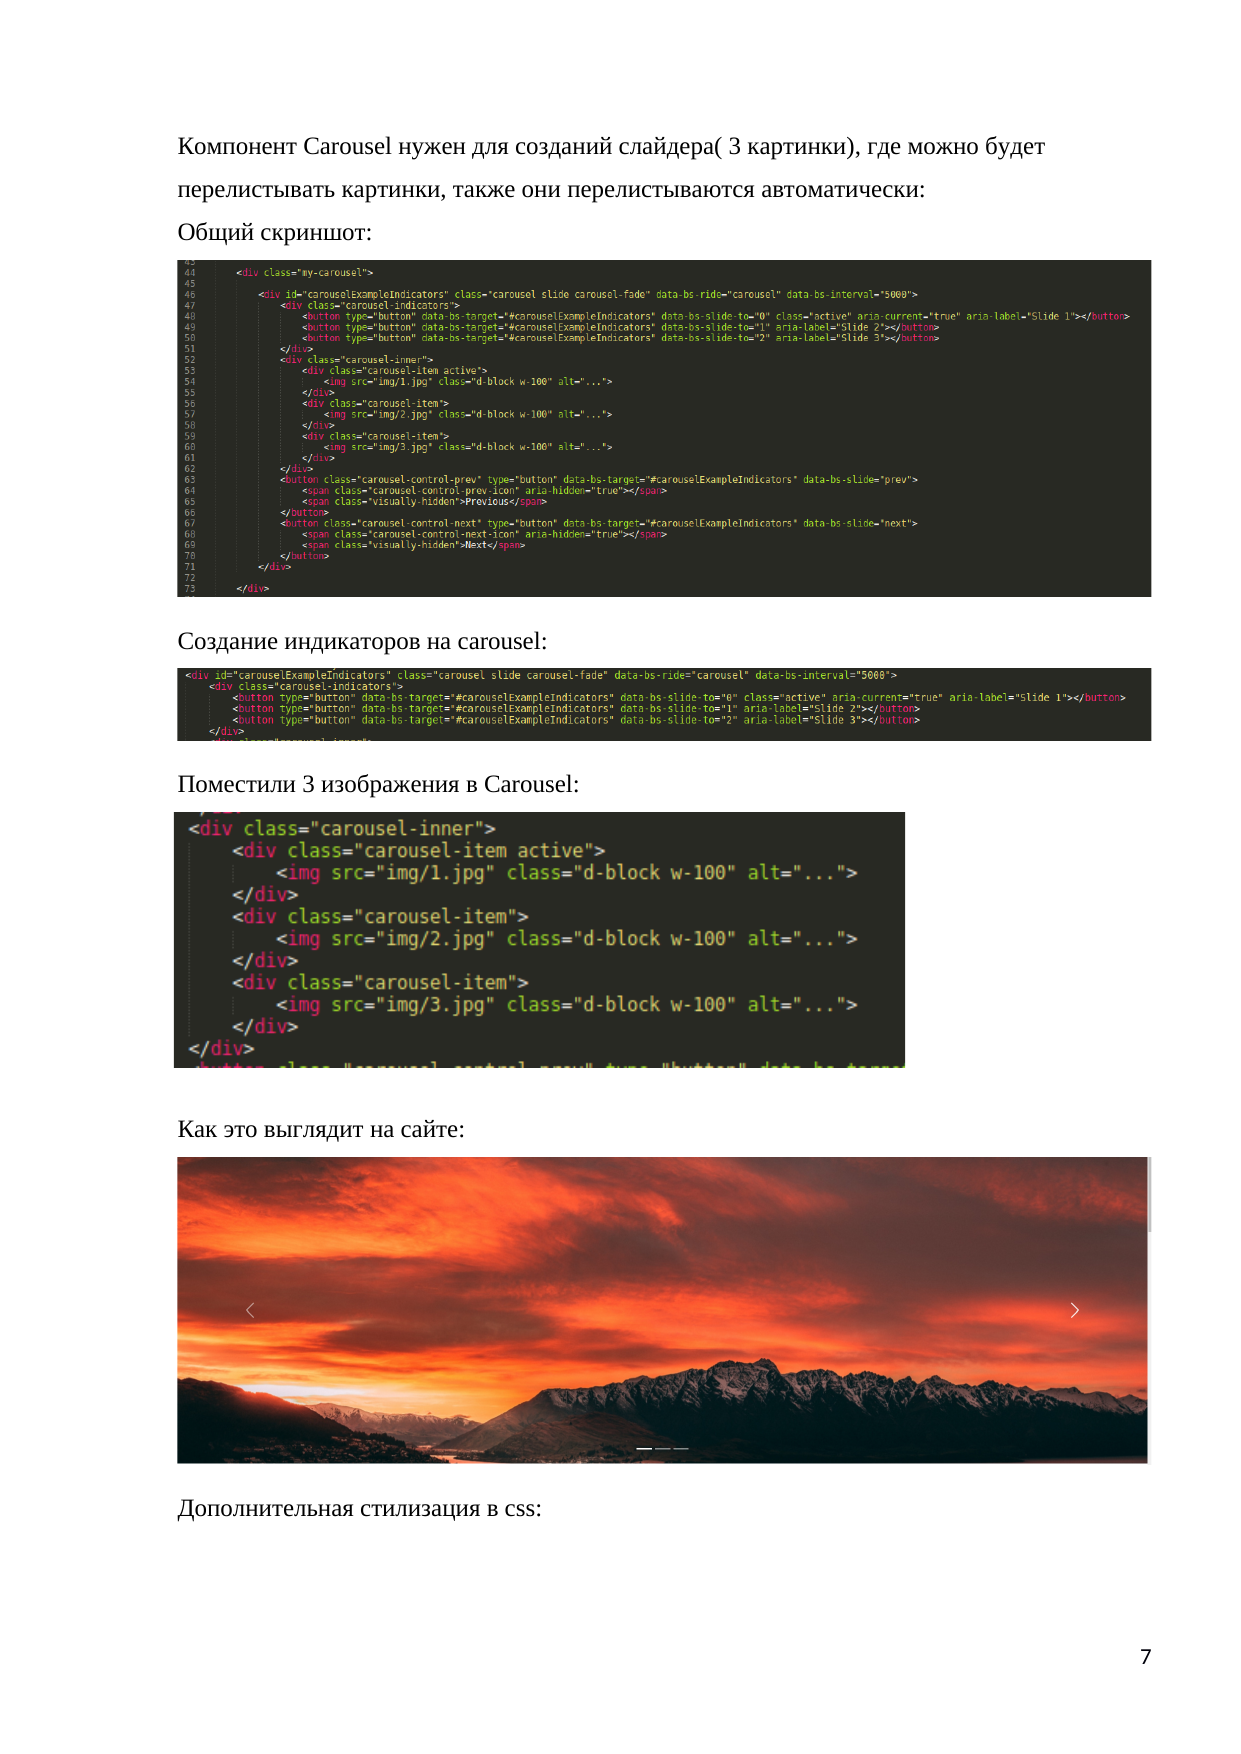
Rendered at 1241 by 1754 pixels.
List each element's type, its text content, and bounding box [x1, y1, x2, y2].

subtitle Общий скриншот: [177, 217, 1152, 246]
picture [173, 812, 905, 1068]
picture [177, 668, 1152, 741]
subtitle Компонент Carousel нужен для созданий слайдера( 3 картинки), где можно будет перелистывать картинки, также они перелистываются автоматически: [177, 131, 1152, 203]
picture [177, 260, 1152, 597]
subtitle Поместили 3 изображения в Carousel: [177, 741, 1152, 798]
subtitle Создание индикаторов на carousel: [177, 597, 1152, 654]
subtitle Дополнительная стилизация в css: [177, 1465, 1152, 1522]
picture [177, 1157, 1152, 1465]
subtitle Как это выглядит на сайте: [177, 813, 1152, 1143]
